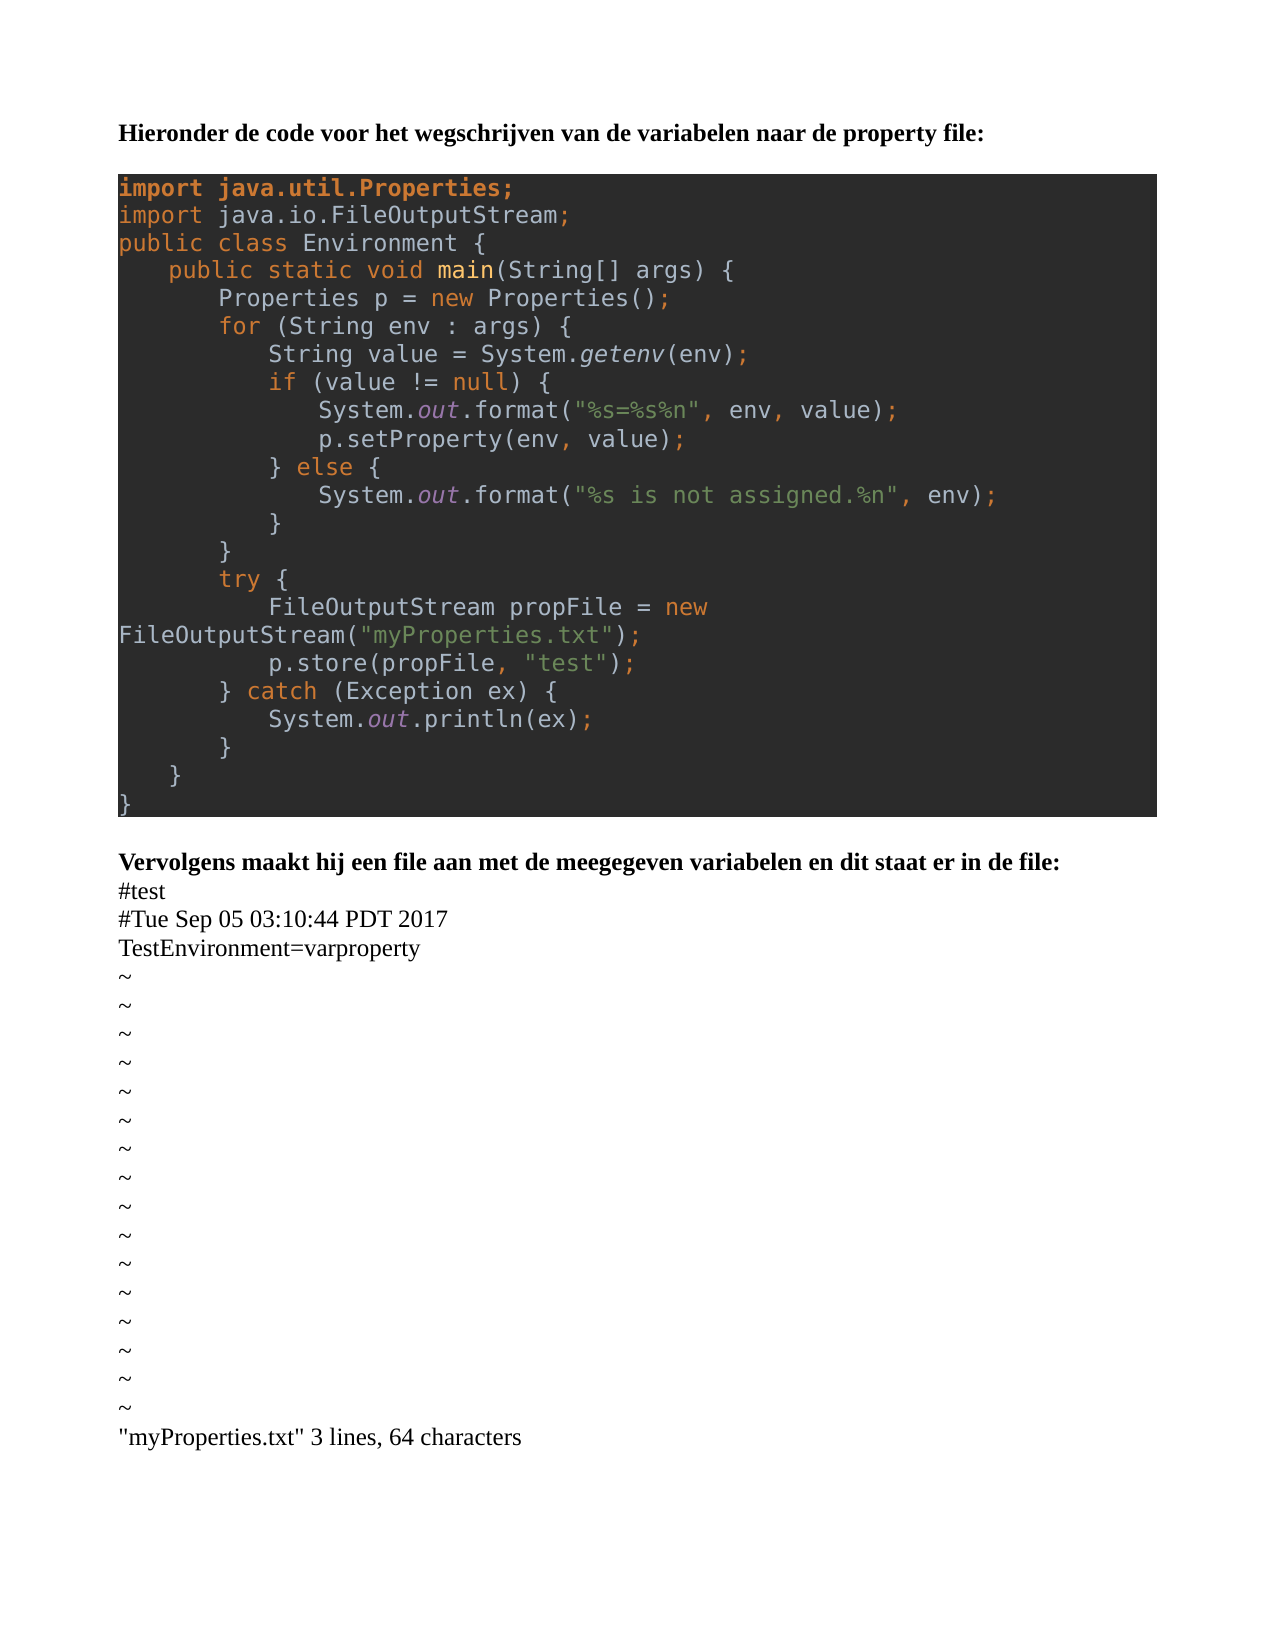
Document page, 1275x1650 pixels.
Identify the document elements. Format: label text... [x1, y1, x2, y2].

text ~ [118, 1221, 1157, 1249]
text ~ [118, 1134, 1157, 1163]
text System.out.format("%s is not assigned.%n", env); [118, 481, 1157, 509]
text #Tue Sep 05 03:10:44 PDT 2017 [118, 904, 1157, 933]
text import java.util.Properties; [118, 174, 1157, 202]
text ~ [118, 962, 1157, 991]
text Vervolgens maakt hij een file aan met de meegegeven variabelen en dit staat er in de file: [118, 847, 1157, 876]
text #test [118, 876, 1157, 904]
text p.setProperty(env, value); [118, 425, 1157, 453]
text ~ [118, 1163, 1157, 1192]
text public static void main(String[] args) { [118, 256, 1157, 284]
text } [118, 538, 1157, 566]
text Properties p = new Properties(); [118, 284, 1157, 313]
text Hieronder de code voor het wegschrijven van de variabelen naar de property file: [118, 118, 1157, 147]
text ~ [118, 1364, 1157, 1393]
text ~ [118, 1249, 1157, 1278]
text for (String env : args) { [118, 313, 1157, 341]
text p.store(propFile, "test"); [118, 649, 1157, 678]
text ~ [118, 1336, 1157, 1364]
text ~ [118, 1278, 1157, 1307]
text ~ [118, 1192, 1157, 1221]
text } else { [118, 453, 1157, 481]
text } [118, 734, 1157, 762]
text } [118, 762, 1157, 790]
text ~ [118, 1307, 1157, 1336]
text ~ [118, 1019, 1157, 1048]
text if (value != null) { [118, 369, 1157, 397]
text System.out.println(ex); [118, 706, 1157, 734]
text System.out.format("%s=%s%n", env, value); [118, 397, 1157, 425]
text } [118, 790, 1157, 817]
text "myProperties.txt" 3 lines, 64 characters [118, 1422, 1157, 1451]
text public class Environment { [118, 229, 1157, 256]
text import java.io.FileOutputStream; [118, 202, 1157, 229]
text ~ [118, 1106, 1157, 1134]
text TestEnvironment=varproperty [118, 933, 1157, 962]
text ~ [118, 1048, 1157, 1077]
text FileOutputStream propFile = new FileOutputStream("myProperties.txt"); [118, 594, 1157, 649]
text } [118, 509, 1157, 538]
text ~ [118, 991, 1157, 1019]
text } catch (Exception ex) { [118, 678, 1157, 706]
text try { [118, 566, 1157, 594]
text String value = System.getenv(env); [118, 341, 1157, 369]
text ~ [118, 1077, 1157, 1106]
text ~ [118, 1393, 1157, 1422]
